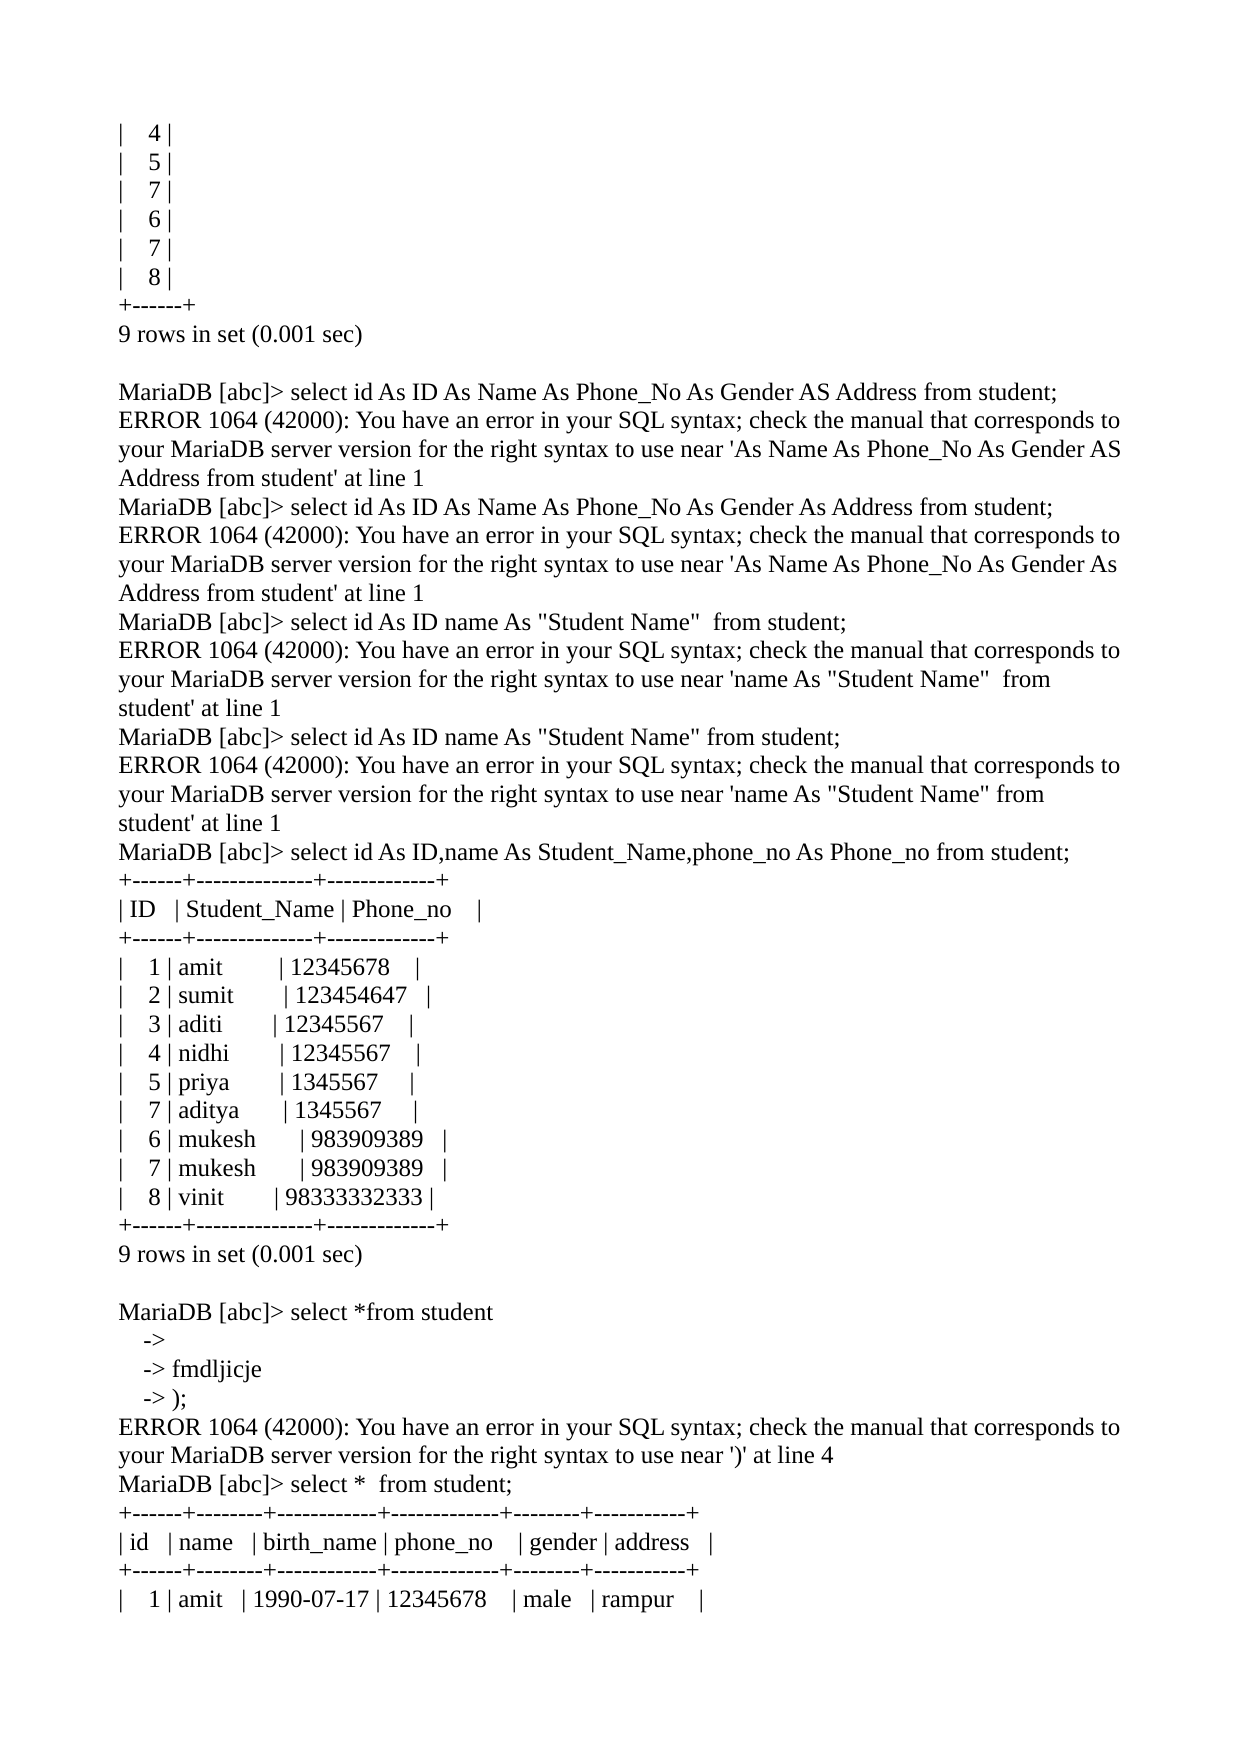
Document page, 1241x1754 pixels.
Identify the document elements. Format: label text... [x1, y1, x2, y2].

text +------+ [118, 291, 1122, 319]
text MariaDB [abc]> select id As ID name As "Student Name" from student; [118, 722, 1122, 751]
text ERROR 1064 (42000): You have an error in your SQL syntax; check the manual that corresponds to your MariaDB server version for the right syntax to use near 'name As "Student Name" from student' at line 1 [118, 636, 1122, 722]
text | 6 | mukesh | 983909389 | [118, 1124, 1122, 1153]
text -> fmdljicje [118, 1354, 1122, 1383]
text | 6 | [118, 204, 1122, 233]
text -> [118, 1326, 1122, 1354]
text | 7 | mukesh | 983909389 | [118, 1153, 1122, 1182]
text 9 rows in set (0.001 sec) [118, 319, 1122, 348]
text | 8 | [118, 262, 1122, 291]
text | 3 | aditi | 12345567 | [118, 1009, 1122, 1038]
text | 5 | [118, 147, 1122, 176]
text ERROR 1064 (42000): You have an error in your SQL syntax; check the manual that corresponds to your MariaDB server version for the right syntax to use near 'As Name As Phone_No As Gender AS Address from student' at line 1 [118, 406, 1122, 492]
text | 1 | amit | 12345678 | [118, 952, 1122, 981]
text +------+--------------+-------------+ [118, 923, 1122, 952]
text +------+--------------+-------------+ [118, 866, 1122, 894]
text +------+--------+------------+-------------+--------+-----------+ [118, 1498, 1122, 1527]
text MariaDB [abc]> select id As ID As Name As Phone_No As Gender AS Address from student; [118, 377, 1122, 406]
text | 7 | [118, 176, 1122, 204]
text ERROR 1064 (42000): You have an error in your SQL syntax; check the manual that corresponds to your MariaDB server version for the right syntax to use near 'As Name As Phone_No As Gender As Address from student' at line 1 [118, 521, 1122, 607]
text MariaDB [abc]> select id As ID,name As Student_Name,phone_no As Phone_no from student; [118, 837, 1122, 866]
text ERROR 1064 (42000): You have an error in your SQL syntax; check the manual that corresponds to your MariaDB server version for the right syntax to use near 'name As "Student Name" from student' at line 1 [118, 751, 1122, 837]
text | 7 | aditya | 1345567 | [118, 1096, 1122, 1124]
text | 4 | [118, 118, 1122, 147]
text | 5 | priya | 1345567 | [118, 1067, 1122, 1096]
text | 1 | amit | 1990-07-17 | 12345678 | male | rampur | [118, 1584, 1122, 1613]
text MariaDB [abc]> select *from student [118, 1297, 1122, 1326]
text 9 rows in set (0.001 sec) [118, 1239, 1122, 1268]
text MariaDB [abc]> select id As ID name As "Student Name" from student; [118, 607, 1122, 636]
text | ID | Student_Name | Phone_no | [118, 894, 1122, 923]
text MariaDB [abc]> select * from student; [118, 1469, 1122, 1498]
text | id | name | birth_name | phone_no | gender | address | [118, 1527, 1122, 1556]
text | 7 | [118, 233, 1122, 262]
text +------+--------------+-------------+ [118, 1211, 1122, 1239]
text | 8 | vinit | 98333332333 | [118, 1182, 1122, 1211]
text +------+--------+------------+-------------+--------+-----------+ [118, 1556, 1122, 1584]
text ERROR 1064 (42000): You have an error in your SQL syntax; check the manual that corresponds to your MariaDB server version for the right syntax to use near ')' at line 4 [118, 1412, 1122, 1469]
text MariaDB [abc]> select id As ID As Name As Phone_No As Gender As Address from student; [118, 492, 1122, 521]
text -> ); [118, 1383, 1122, 1412]
text | 2 | sumit | 123454647 | [118, 981, 1122, 1009]
text | 4 | nidhi | 12345567 | [118, 1038, 1122, 1067]
